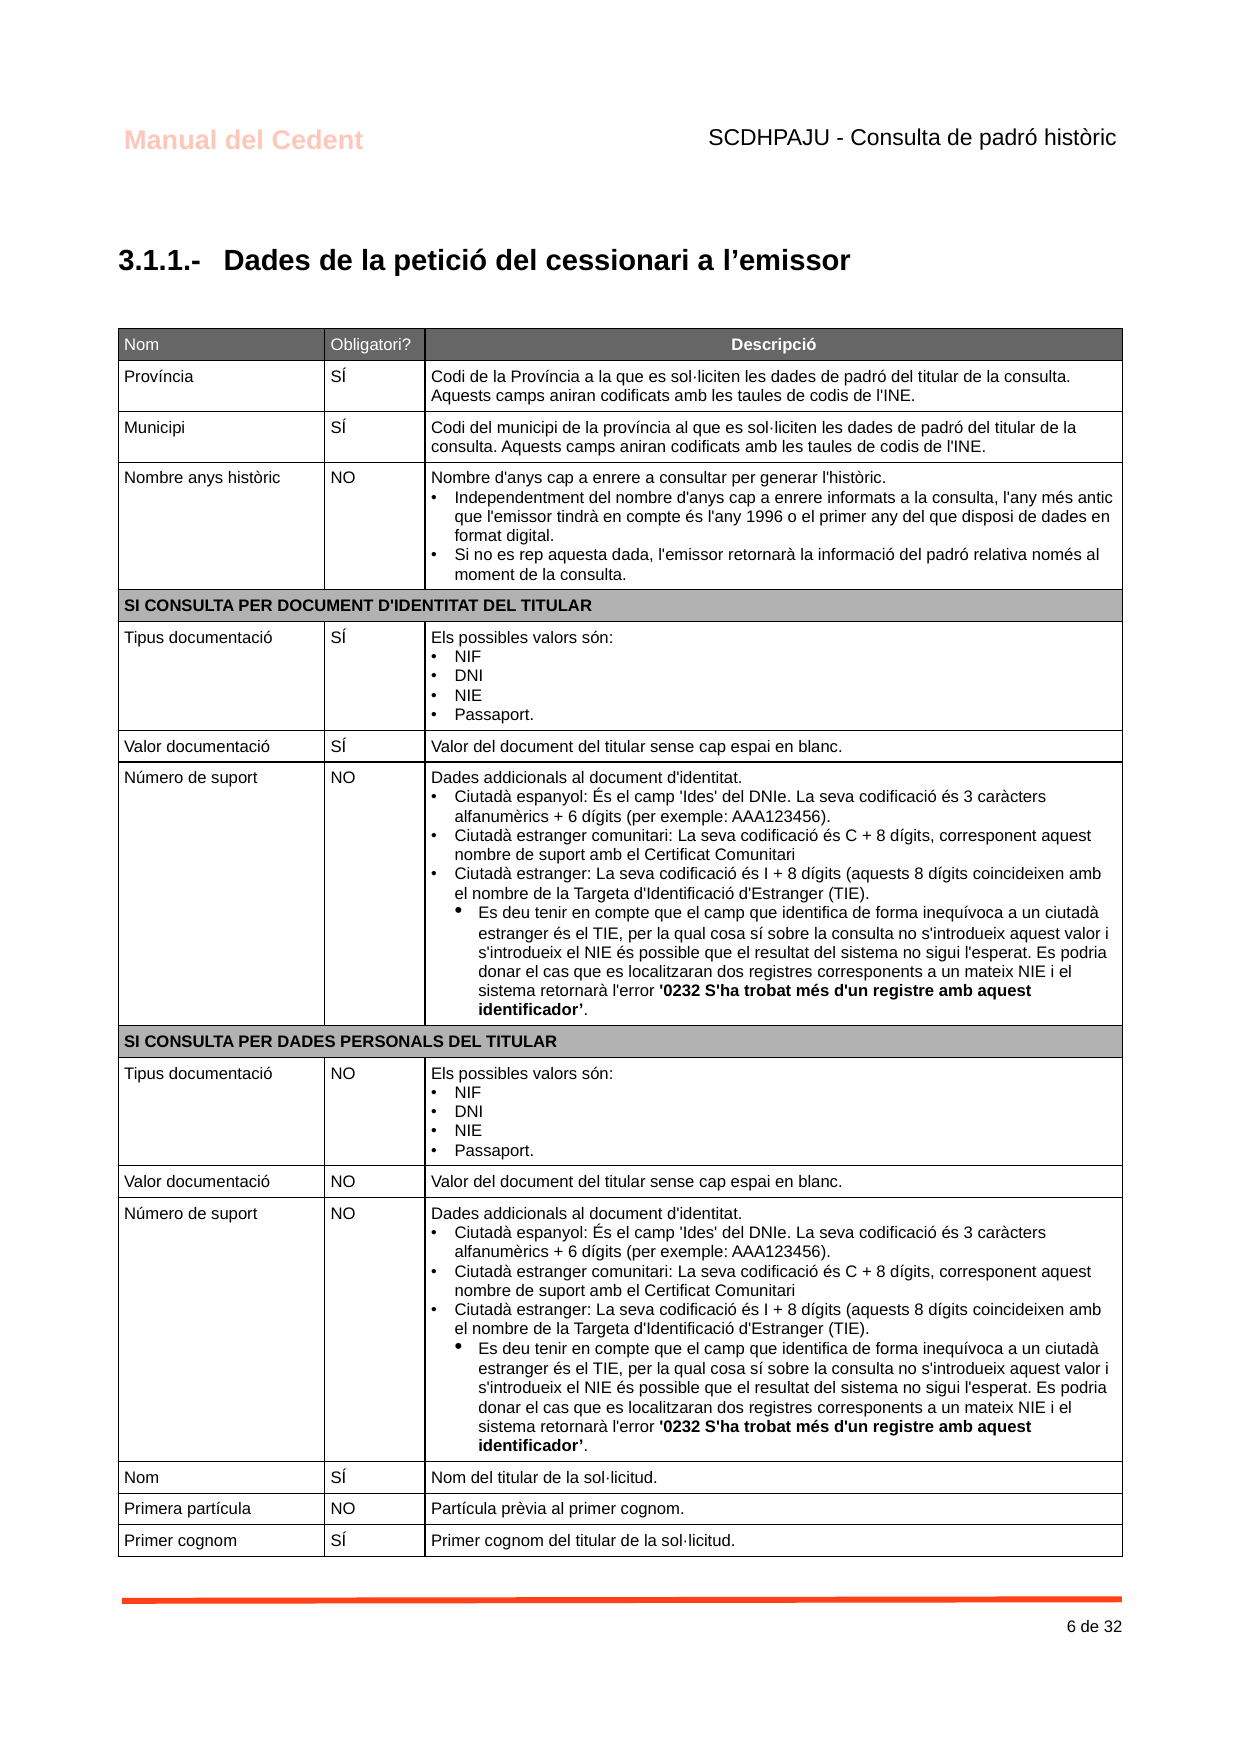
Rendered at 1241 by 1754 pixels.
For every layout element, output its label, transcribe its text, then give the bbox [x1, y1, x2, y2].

table_cell Tipus documentació [119, 622, 324, 730]
table_cell SÍ [325, 1462, 424, 1492]
table_cell SÍ [325, 731, 424, 761]
table_cell Primera partícula [119, 1494, 324, 1524]
table_cell Dades addicionals al document d'identitat. Ciutadà espanyol: És el camp 'Ides' del DNIe. La seva codificació és 3 caràcters alfanumèrics + 6 dígits (per exemple: AAA123456). Ciutadà estranger comunitari: La seva codificació és C + 8 dígits, corresponent aquest nombre de suport amb el Certificat Comunitari Ciutadà estranger: La seva codificació és I + 8 dígits (aquests 8 dígits coincideixen amb el nombre de la Targeta d'Identificació d'Estranger (TIE). Es deu tenir en compte que el camp que identifica de forma inequívoca a un ciutadà estranger és el TIE, per la qual cosa sí sobre la consulta no s'introdueix aquest valor i s'introdueix el NIE és possible que el resultat del sistema no sigui l'esperat. Es podria donar el cas que es localitzaran dos registres corresponents a un mateix NIE i el sistema retornarà l'error '0232 S'ha trobat més d'un registre amb aquest identificador’. [426, 1198, 1122, 1461]
table_cell NO [325, 1058, 424, 1165]
table_cell Municipi [119, 412, 324, 462]
table_cell Codi del municipi de la província al que es sol·liciten les dades de padró del titular de la consulta. Aquests camps aniran codificats amb les taules de codis de l'INE. [426, 412, 1122, 462]
table_cell Número de suport [119, 763, 324, 1025]
table_header Descripció [426, 329, 1122, 360]
table_cell Valor del document del titular sense cap espai en blanc. [426, 1166, 1122, 1197]
table_cell SI CONSULTA PER DOCUMENT D'IDENTITAT DEL TITULAR [119, 590, 1122, 621]
table_cell Valor del document del titular sense cap espai en blanc. [426, 731, 1122, 761]
table_cell NO [325, 1166, 424, 1197]
table_cell Primer cognom [119, 1525, 324, 1556]
table_cell Província [119, 361, 324, 411]
table_cell SÍ [325, 1525, 424, 1556]
table_cell Primer cognom del titular de la sol·licitud. [426, 1525, 1122, 1556]
table_header Obligatori? [325, 329, 424, 360]
table_cell Els possibles valors són: NIF DNI NIE Passaport. [426, 1058, 1122, 1165]
table_cell Nom del titular de la sol·licitud. [426, 1462, 1122, 1492]
table_cell Els possibles valors són: NIF DNI NIE Passaport. [426, 622, 1122, 730]
table_cell NO [325, 463, 424, 589]
table_cell Nombre anys històric [119, 463, 324, 589]
table_cell NO [325, 763, 424, 1025]
subtitle Dades de la petició del cessionari a l’emissor [118, 243, 1122, 277]
table_cell Partícula prèvia al primer cognom. [426, 1494, 1122, 1524]
table_cell Tipus documentació [119, 1058, 324, 1165]
table_header Nom [119, 329, 324, 360]
table_cell Valor documentació [119, 731, 324, 761]
table_cell NO [325, 1494, 424, 1524]
table_cell NO [325, 1198, 424, 1461]
table_cell Nombre d'anys cap a enrere a consultar per generar l'històric. Independentment del nombre d'anys cap a enrere informats a la consulta, l'any més antic que l'emissor tindrà en compte és l'any 1996 o el primer any del que disposi de dades en format digital. Si no es rep aquesta dada, l'emissor retornarà la informació del padró relativa només al moment de la consulta. [426, 463, 1122, 589]
table_cell Codi de la Província a la que es sol·liciten les dades de padró del titular de la consulta. Aquests camps aniran codificats amb les taules de codis de l'INE. [426, 361, 1122, 411]
table_cell Valor documentació [119, 1166, 324, 1197]
table_cell Número de suport [119, 1198, 324, 1461]
table_cell SÍ [325, 412, 424, 462]
table_cell SÍ [325, 361, 424, 411]
table_cell Nom [119, 1462, 324, 1492]
table_cell Dades addicionals al document d'identitat. Ciutadà espanyol: És el camp 'Ides' del DNIe. La seva codificació és 3 caràcters alfanumèrics + 6 dígits (per exemple: AAA123456). Ciutadà estranger comunitari: La seva codificació és C + 8 dígits, corresponent aquest nombre de suport amb el Certificat Comunitari Ciutadà estranger: La seva codificació és I + 8 dígits (aquests 8 dígits coincideixen amb el nombre de la Targeta d'Identificació d'Estranger (TIE). Es deu tenir en compte que el camp que identifica de forma inequívoca a un ciutadà estranger és el TIE, per la qual cosa sí sobre la consulta no s'introdueix aquest valor i s'introdueix el NIE és possible que el resultat del sistema no sigui l'esperat. Es podria donar el cas que es localitzaran dos registres corresponents a un mateix NIE i el sistema retornarà l'error '0232 S'ha trobat més d'un registre amb aquest identificador’. [426, 763, 1122, 1025]
table_cell SÍ [325, 622, 424, 730]
table_cell SI CONSULTA PER DADES PERSONALS DEL TITULAR [119, 1026, 1122, 1057]
